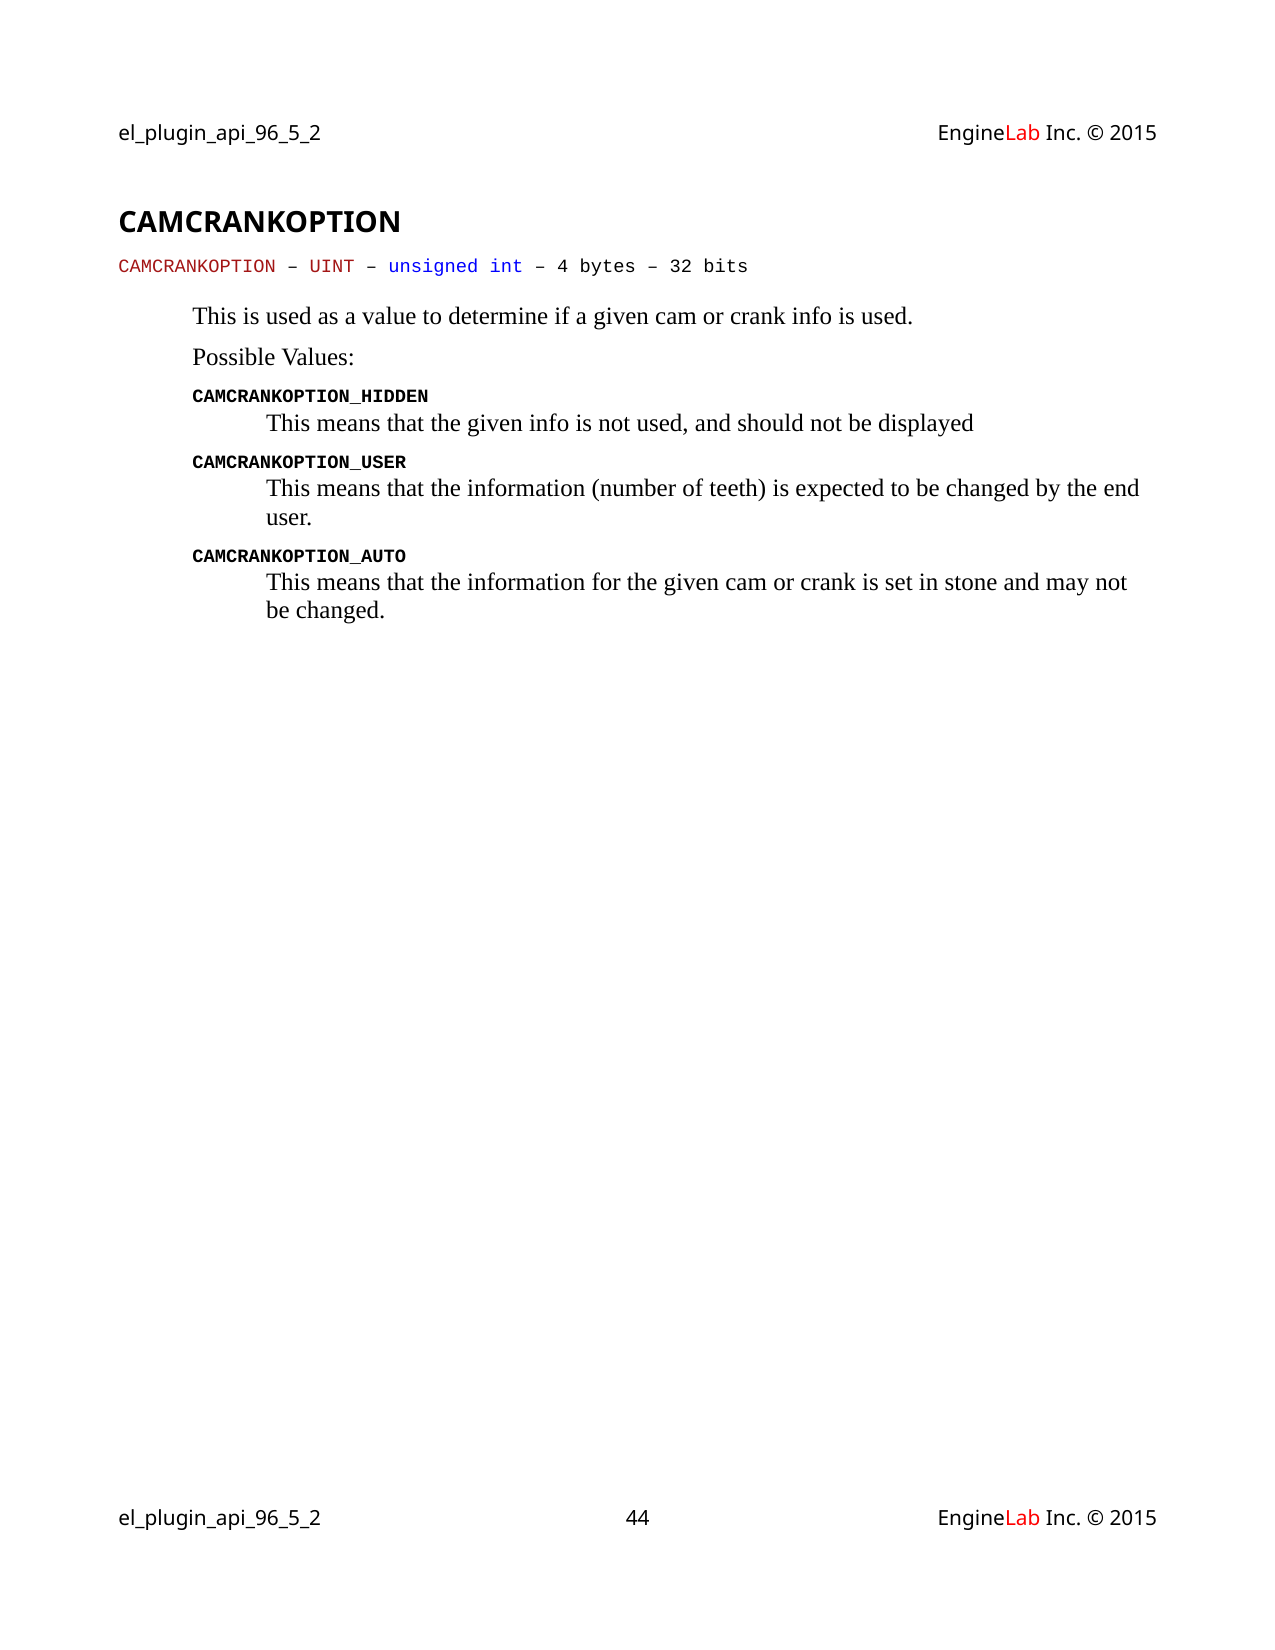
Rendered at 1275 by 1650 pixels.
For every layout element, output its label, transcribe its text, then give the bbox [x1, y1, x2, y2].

text Possible Values: [118, 342, 1157, 371]
text CAMCRANKOPTION – UINT – unsigned int – 4 bytes – 32 bits [118, 253, 1157, 277]
subtitle CAMCRANKOPTION [118, 201, 1157, 241]
text CAMCRANKOPTION_AUTO [118, 543, 1157, 567]
text This means that the given info is not used, and should not be displayed [118, 408, 1157, 436]
text CAMCRANKOPTION_USER [118, 449, 1157, 473]
text This is used as a value to determine if a given cam or crank info is used. [118, 301, 1157, 330]
text This means that the information (number of teeth) is expected to be changed by the end user. [118, 473, 1157, 530]
text CAMCRANKOPTION_HIDDEN [118, 384, 1157, 408]
text This means that the information for the given cam or crank is set in stone and may not be changed. [118, 567, 1157, 624]
